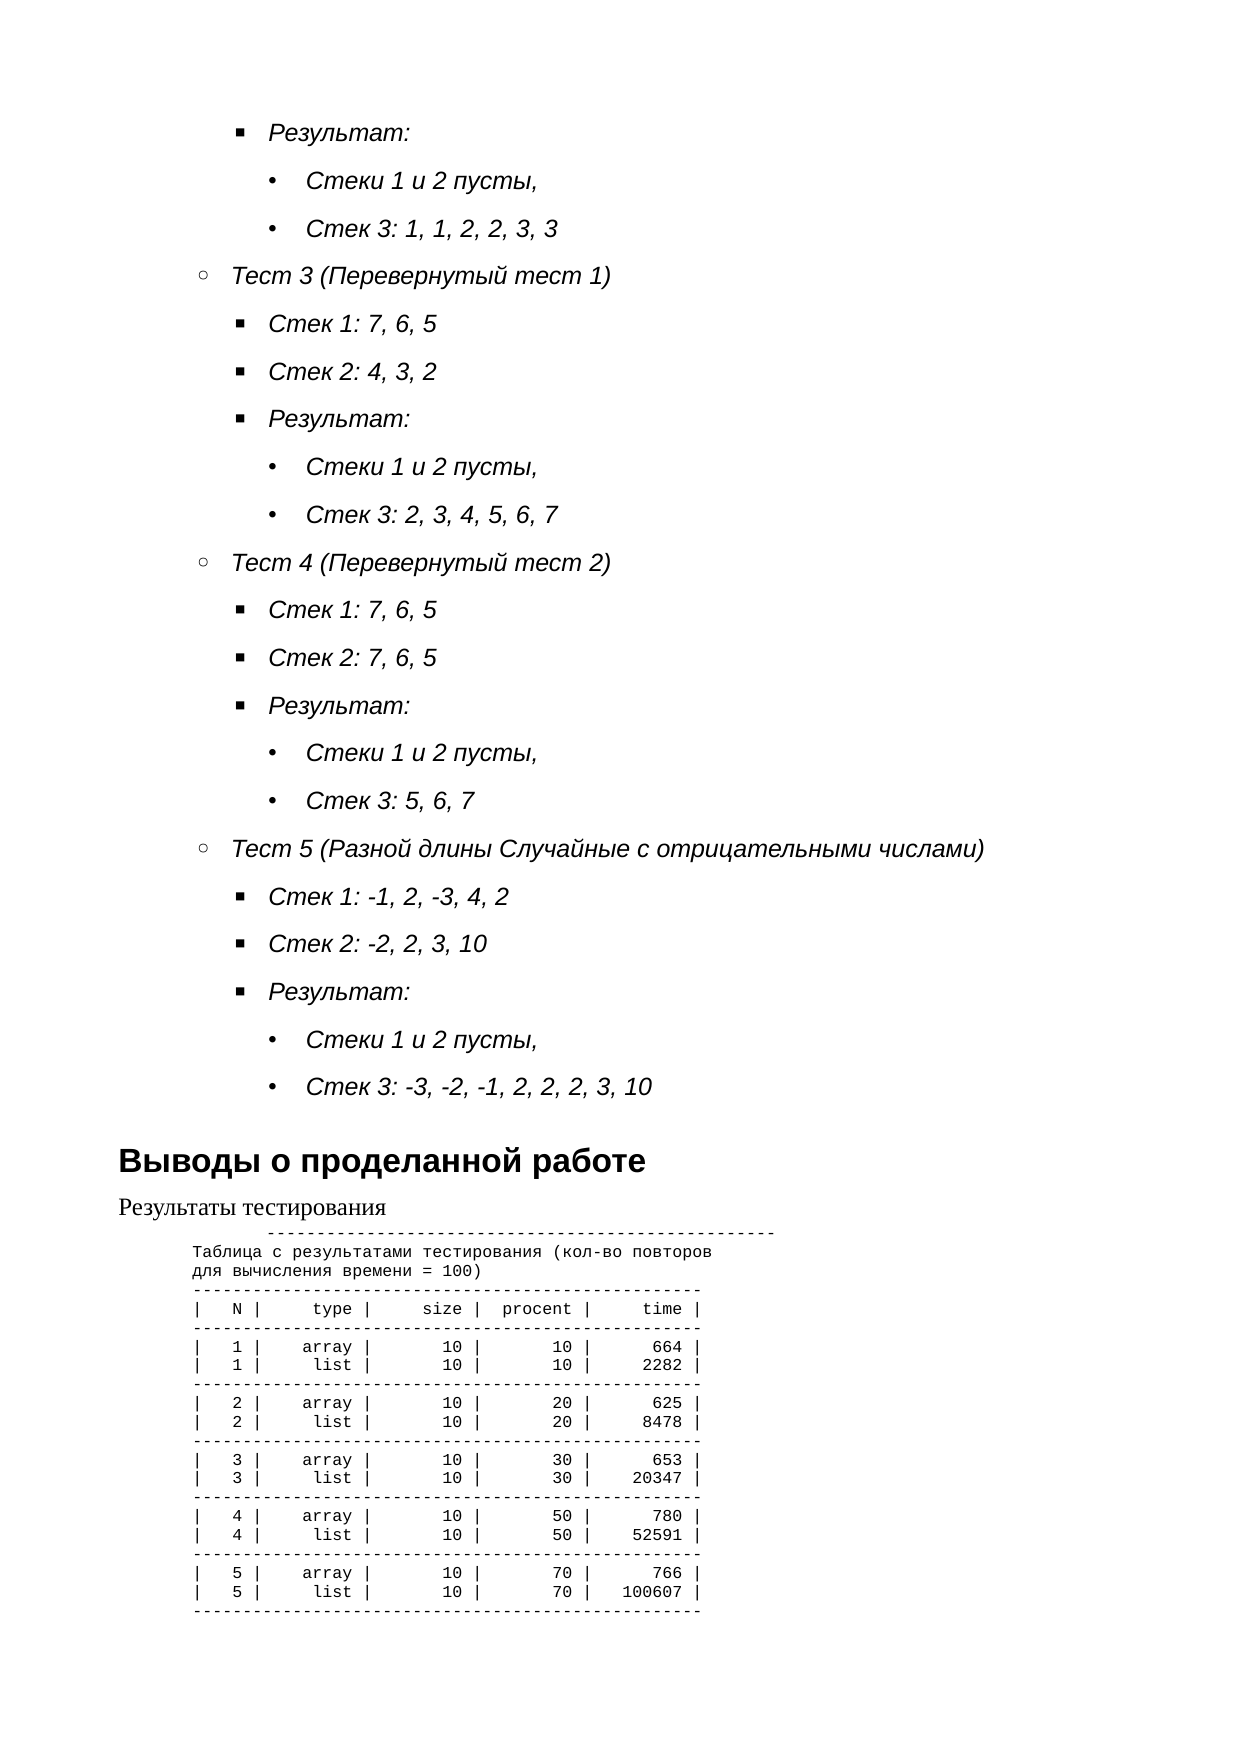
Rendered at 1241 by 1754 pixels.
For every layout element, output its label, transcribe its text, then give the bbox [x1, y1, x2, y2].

list Стеки 1 и 2 пусты, [268, 1024, 1122, 1053]
list Стек 3: 2, 3, 4, 5, 6, 7 [268, 500, 1122, 529]
list Результат: [231, 691, 1122, 719]
text --------------------------------------------------- [118, 1282, 1122, 1300]
text | 4 | list | 10 | 50 | 52591 | [118, 1527, 1122, 1546]
list Тест 5 (Разной длины Случайные с отрицательными числами) [193, 834, 1122, 863]
text | 2 | array | 10 | 20 | 625 | [118, 1395, 1122, 1413]
text --------------------------------------------------- [118, 1432, 1122, 1451]
text | 5 | list | 10 | 70 | 100607 | [118, 1583, 1122, 1602]
text | 2 | list | 10 | 20 | 8478 | [118, 1413, 1122, 1432]
list Стек 3: 5, 6, 7 [268, 786, 1122, 815]
list Стеки 1 и 2 пусты, [268, 166, 1122, 195]
list Результат: [231, 404, 1122, 433]
list Тест 4 (Перевернутый тест 2) [193, 547, 1122, 576]
text | 1 | array | 10 | 10 | 664 | [118, 1338, 1122, 1357]
text --------------------------------------------------- [118, 1602, 1122, 1621]
list Тест 3 (Перевернутый тест 1) [193, 261, 1122, 290]
text | N | type | size | procent | time | [118, 1300, 1122, 1319]
list Стек 2: 4, 3, 2 [231, 357, 1122, 386]
text для вычисления времени = 100) [118, 1263, 1122, 1282]
list Стек 2: -2, 2, 3, 10 [231, 929, 1122, 958]
list Стеки 1 и 2 пусты, [268, 452, 1122, 481]
text | 3 | list | 10 | 30 | 20347 | [118, 1470, 1122, 1489]
text | 3 | array | 10 | 30 | 653 | [118, 1451, 1122, 1470]
text | 4 | array | 10 | 50 | 780 | [118, 1508, 1122, 1527]
list Стек 1: 7, 6, 5 [231, 595, 1122, 624]
text Результаты тестирования [118, 1192, 1122, 1221]
text --------------------------------------------------- [118, 1489, 1122, 1508]
list Результат: [231, 118, 1122, 147]
subtitle Выводы о проделанной работе [118, 1141, 1122, 1179]
text | 5 | array | 10 | 70 | 766 | [118, 1564, 1122, 1583]
text --------------------------------------------------- [118, 1225, 1122, 1244]
list Стек 3: -3, -2, -1, 2, 2, 2, 3, 10 [268, 1072, 1122, 1101]
list Стек 2: 7, 6, 5 [231, 643, 1122, 672]
text Таблица с результатами тестирования (кол-во повторов [118, 1244, 1122, 1263]
list Стек 1: 7, 6, 5 [231, 309, 1122, 338]
list Стек 1: -1, 2, -3, 4, 2 [231, 881, 1122, 910]
text --------------------------------------------------- [118, 1319, 1122, 1338]
text --------------------------------------------------- [118, 1546, 1122, 1564]
list Стеки 1 и 2 пусты, [268, 738, 1122, 767]
text --------------------------------------------------- [118, 1376, 1122, 1395]
text | 1 | list | 10 | 10 | 2282 | [118, 1357, 1122, 1376]
list Стек 3: 1, 1, 2, 2, 3, 3 [268, 213, 1122, 242]
list Результат: [231, 977, 1122, 1006]
